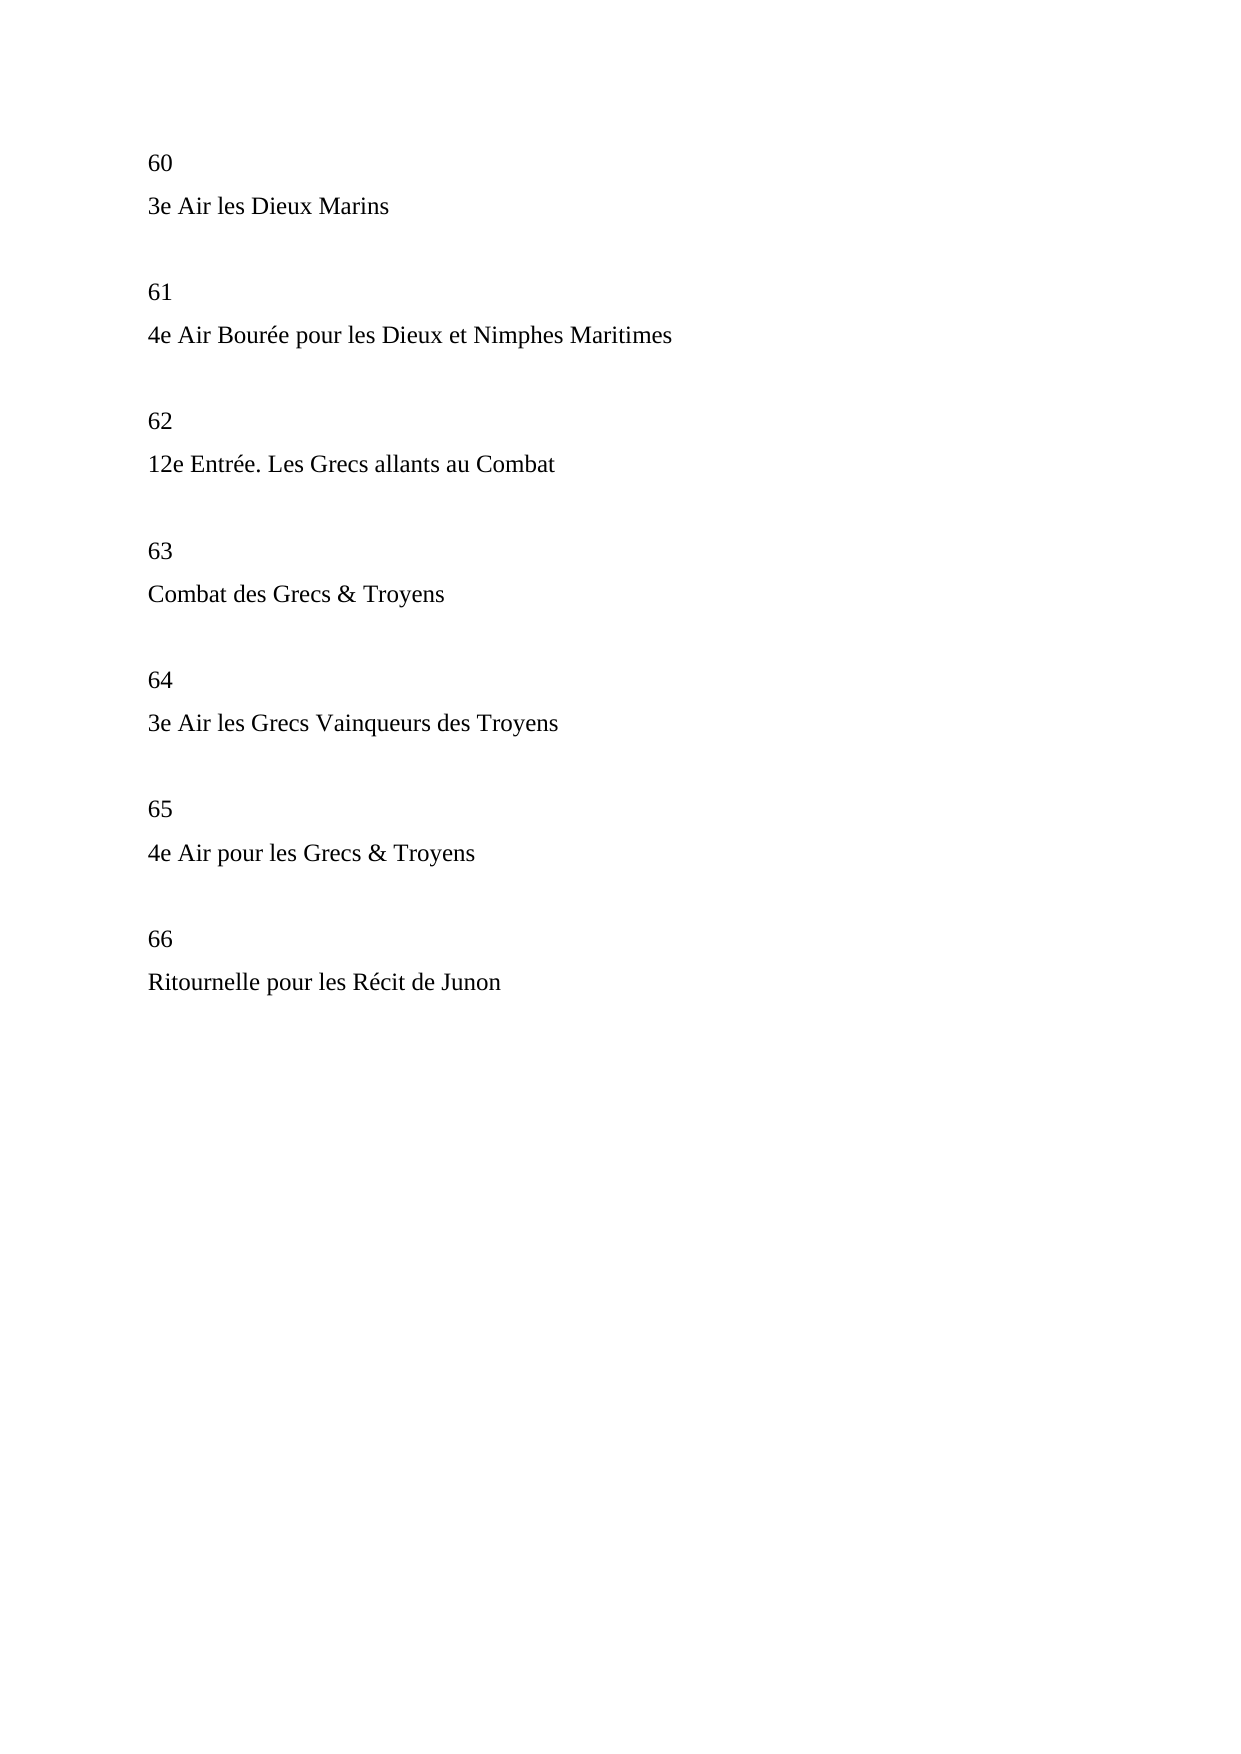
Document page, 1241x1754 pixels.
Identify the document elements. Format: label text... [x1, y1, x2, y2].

text 4e Air pour les Grecs & Troyens [148, 838, 1093, 866]
text 4e Air Bourée pour les Dieux et Nimphes Maritimes [148, 320, 1093, 349]
text 3e Air les Dieux Marins [148, 191, 1093, 219]
text Combat des Grecs & Troyens [148, 579, 1093, 608]
text 60 [148, 148, 1093, 176]
text 61 [148, 277, 1093, 306]
text 62 [148, 406, 1093, 435]
text 65 [148, 794, 1093, 823]
text 63 [148, 536, 1093, 564]
text 64 [148, 665, 1093, 694]
text 12e Entrée. Les Grecs allants au Combat [148, 449, 1093, 478]
text Ritournelle pour les Récit de Junon [148, 967, 1093, 996]
text 66 [148, 924, 1093, 953]
text 3e Air les Grecs Vainqueurs des Troyens [148, 708, 1093, 737]
